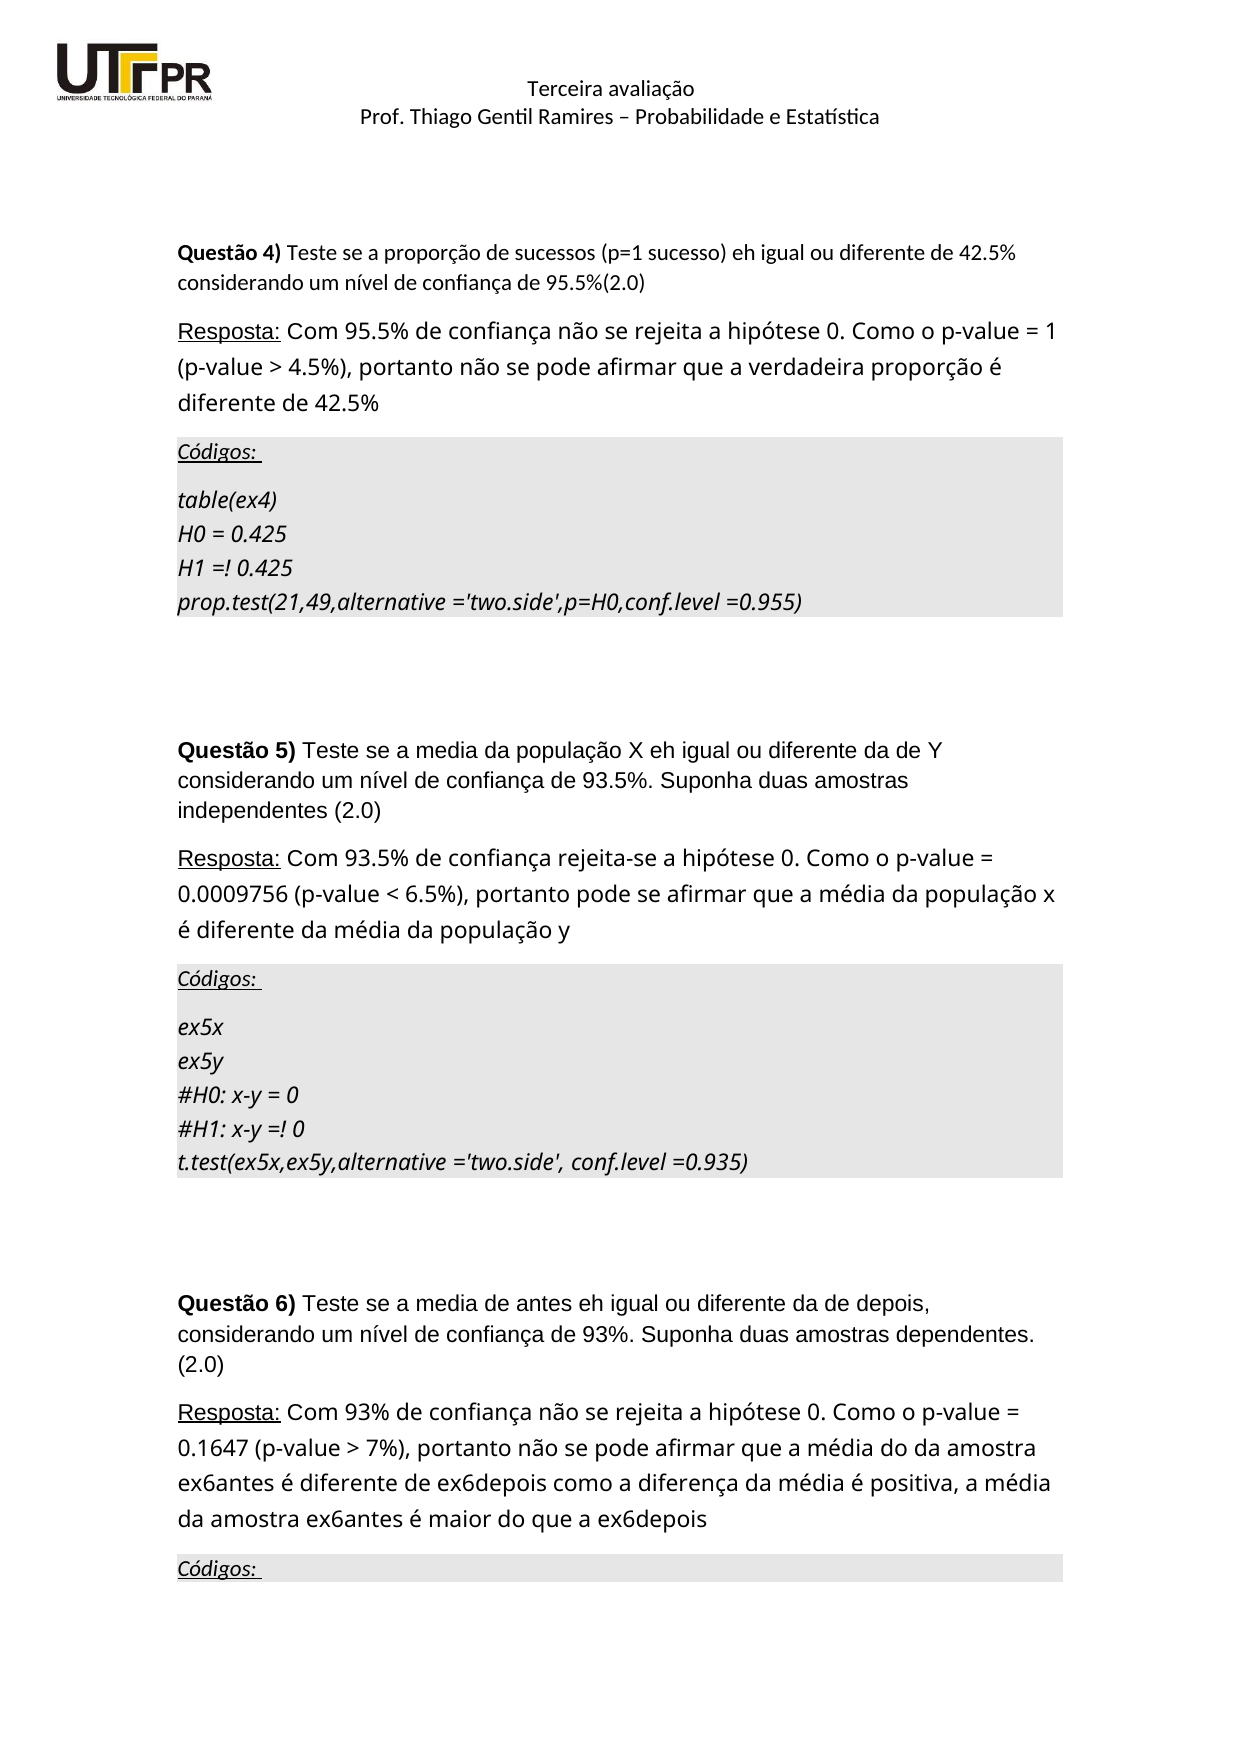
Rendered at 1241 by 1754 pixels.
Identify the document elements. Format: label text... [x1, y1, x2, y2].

text Códigos: [177, 1554, 1063, 1582]
text table(ex4) H0 = 0.425 H1 =! 0.425 prop.test(21,49,alternative ='two.side',p=H0,conf.level =0.955) [177, 484, 1063, 617]
text Resposta: Com 93% de confiança não se rejeita a hipótese 0. Como o p-value = 0.1647 (p-value > 7%), portanto não se pode afirmar que a média do da amostra ex6antes é diferente de ex6depois como a diferença da média é positiva, a média da amostra ex6antes é maior do que a ex6depois [177, 1396, 1063, 1534]
text ex5x ex5y #H0: x-y = 0 #H1: x-y =! 0 t.test(ex5x,ex5y,alternative ='two.side', conf.level =0.935) [177, 1011, 1063, 1178]
text Códigos: [177, 964, 1063, 992]
text Resposta: Com 93.5% de confiança rejeita-se a hipótese 0. Como o p-value = 0.0009756 (p-value < 6.5%), portanto pode se afirmar que a média da população x é diferente da média da população y [177, 842, 1063, 945]
text Resposta: Com 95.5% de confiança não se rejeita a hipótese 0. Como o p-value = 1 (p-value > 4.5%), portanto não se pode afirmar que a verdadeira proporção é diferente de 42.5% [177, 315, 1063, 418]
picture [56, 28, 212, 116]
text Questão 4) Teste se a proporção de sucessos (p=1 sucesso) eh igual ou diferente de 42.5% considerando um nível de confiança de 95.5%(2.0) [177, 238, 1063, 296]
text Códigos: [177, 437, 1063, 465]
text Questão 6) Teste se a media de antes eh igual ou diferente da de depois, considerando um nível de confiança de 93%. Suponha duas amostras dependentes. (2.0) [177, 1290, 1063, 1377]
text Questão 5) Teste se a media da população X eh igual ou diferente da de Y considerando um nível de confiança de 93.5%. Suponha duas amostras independentes (2.0) [177, 737, 1063, 824]
